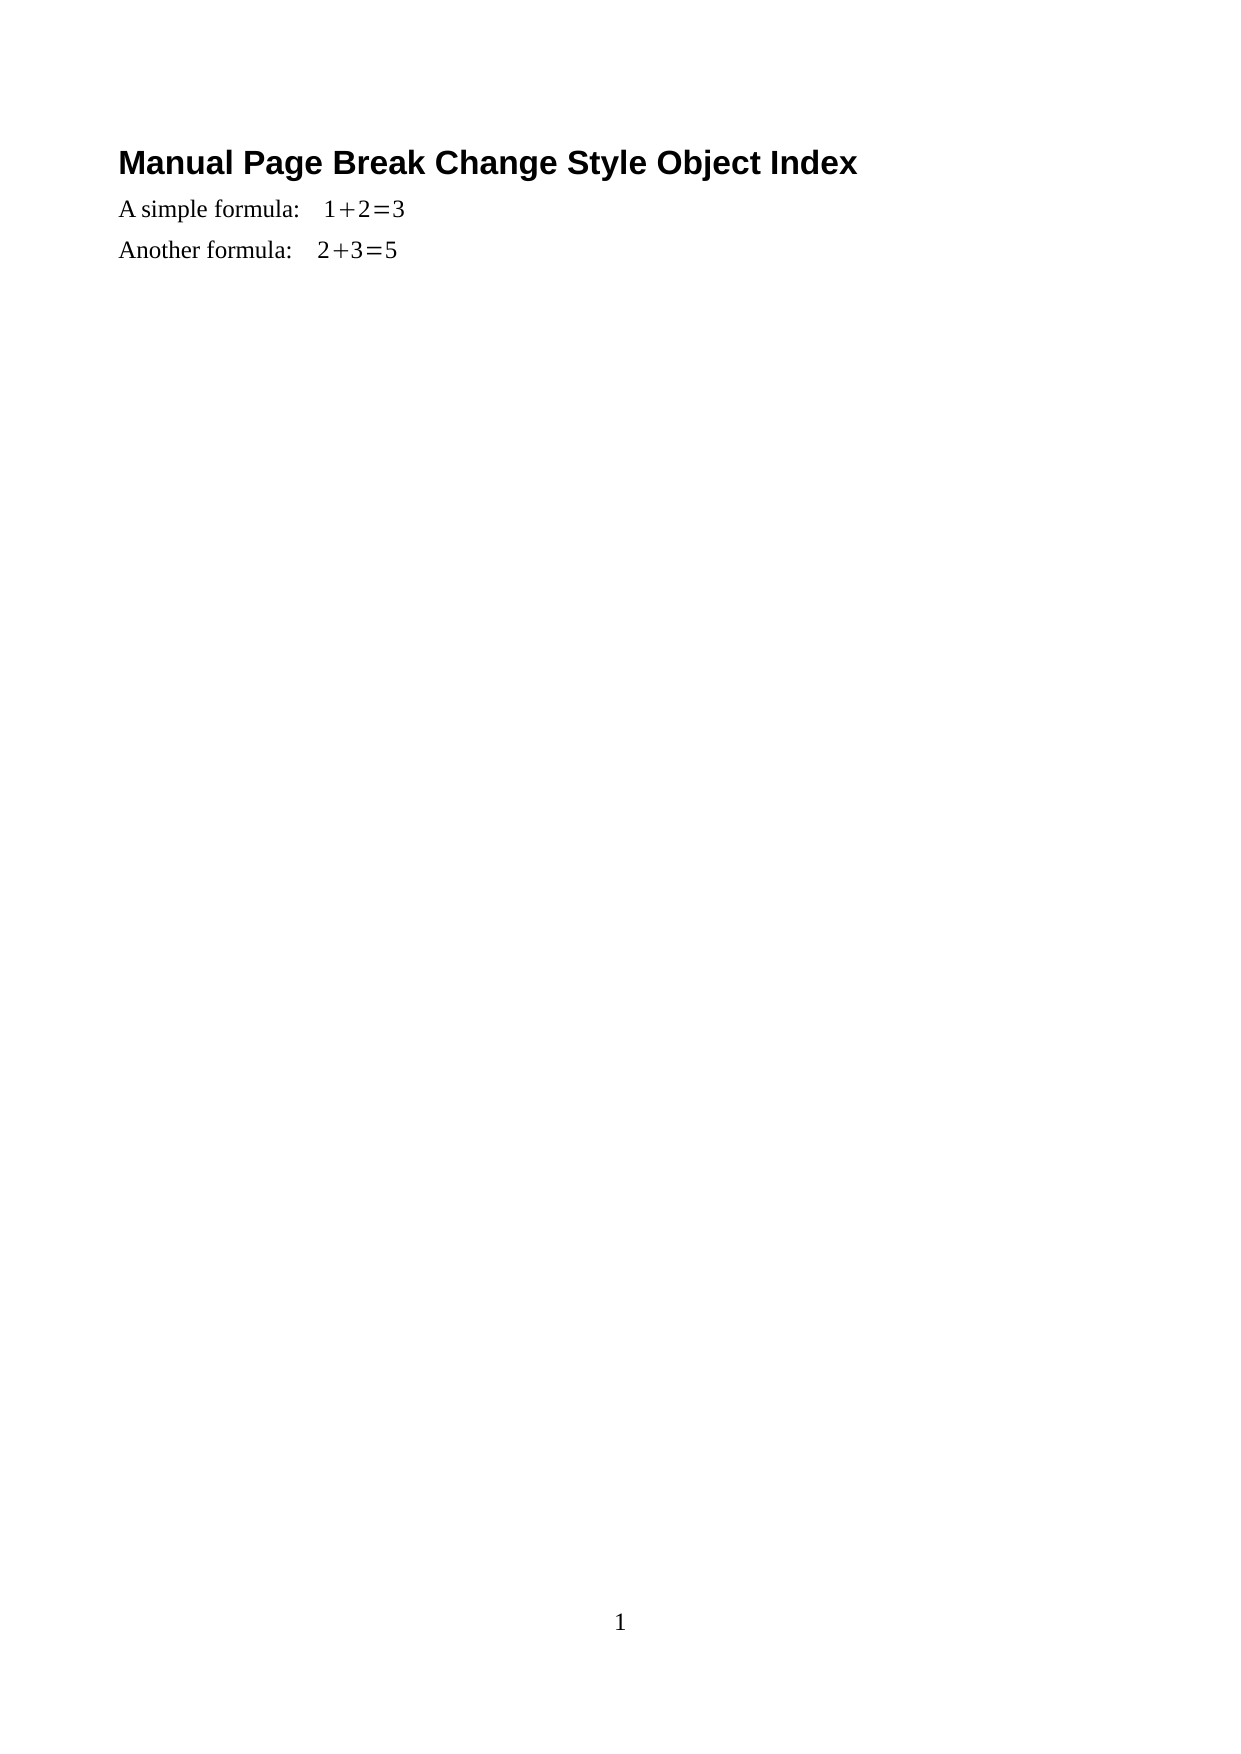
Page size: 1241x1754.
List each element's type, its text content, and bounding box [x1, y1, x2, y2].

text A simple formula: [118, 194, 1122, 223]
subtitle Manual Page Break Change Style Object Index [118, 143, 1122, 182]
text Another formula: [118, 236, 1122, 264]
